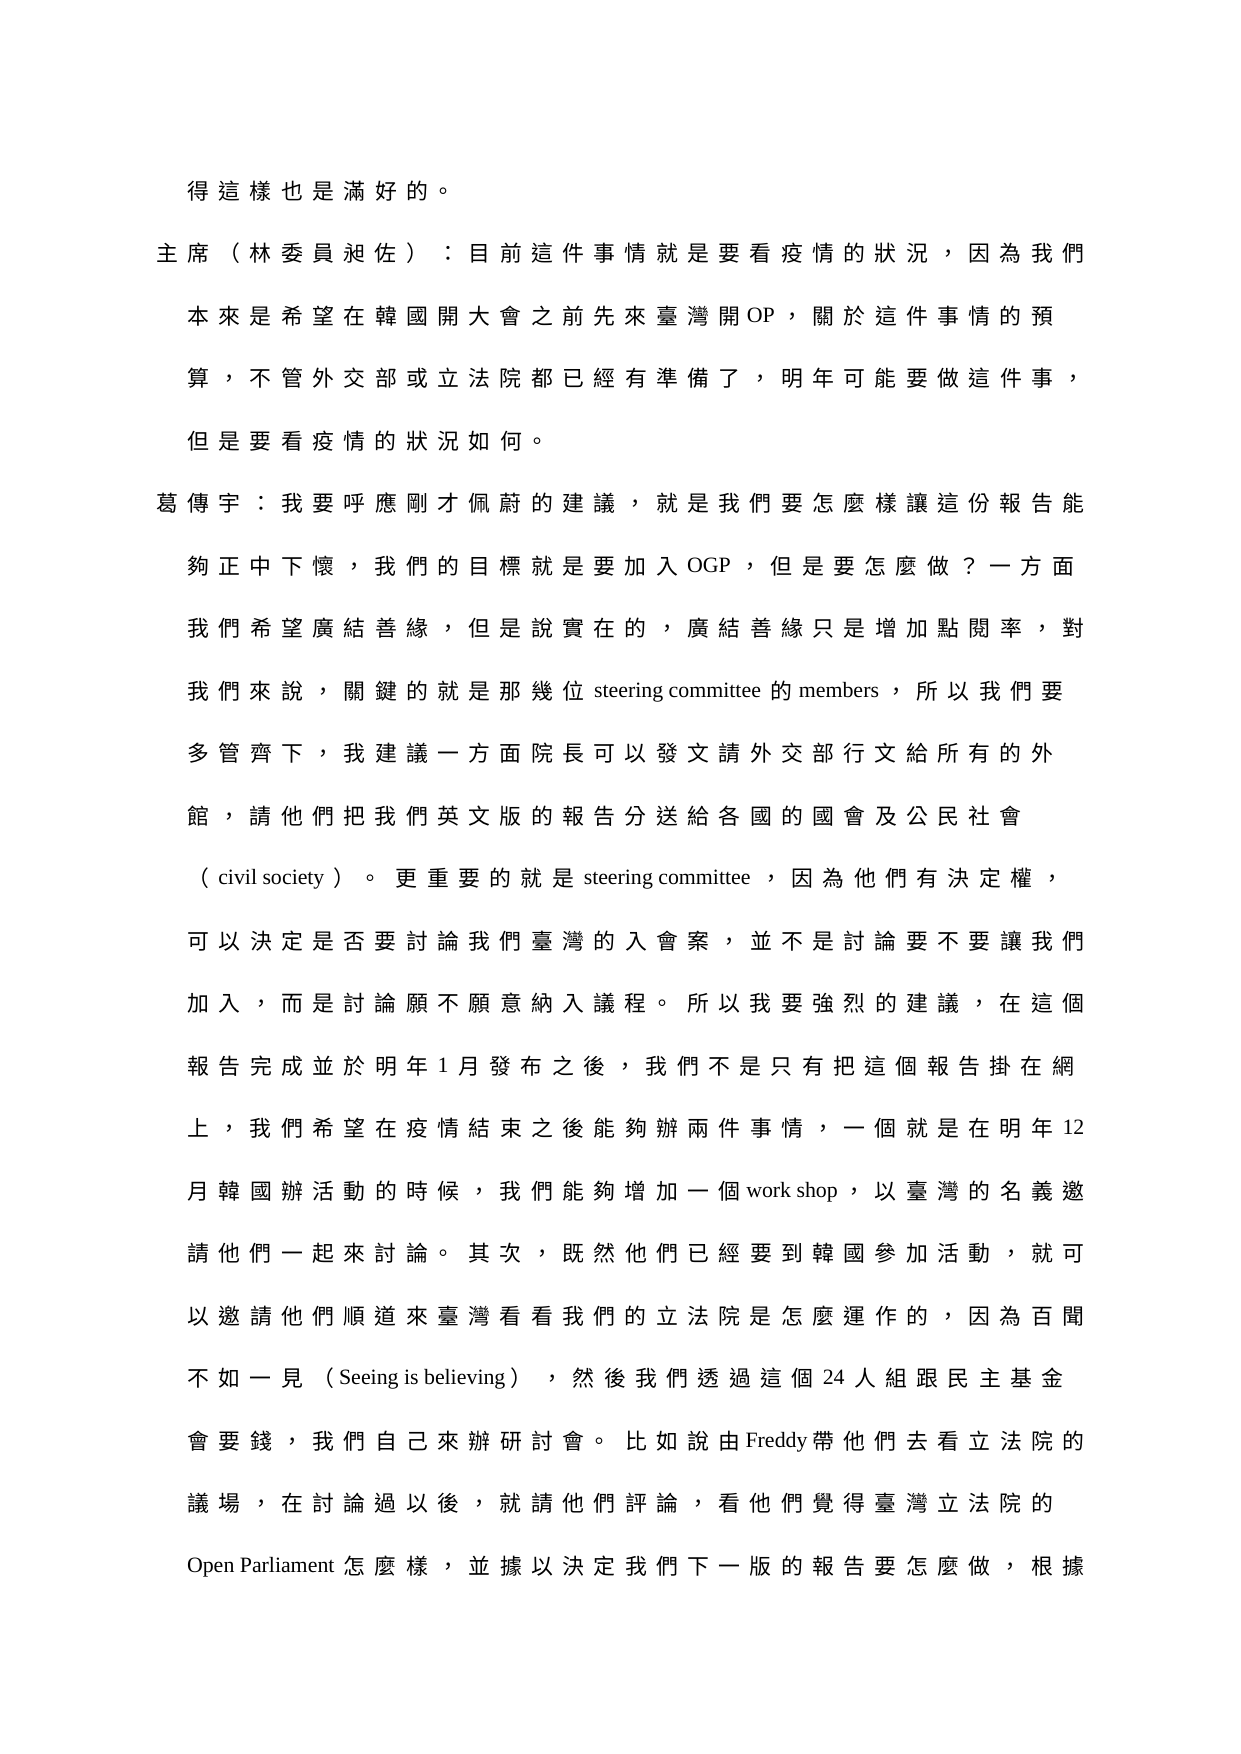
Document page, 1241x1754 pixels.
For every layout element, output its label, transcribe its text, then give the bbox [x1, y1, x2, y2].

text 得這樣也是滿好的。 [151, 158, 1089, 221]
text 主席（林委員昶佐）：目前這件事情就是要看疫情的狀況，因為我們本來是希望在韓國開大會之前先來臺灣開OP，關於這件事情的預算，不管外交部或立法院都已經有準備了，明年可能要做這件事，但是要看疫情的狀況如何。 [151, 221, 1089, 471]
text 葛傳宇：我要呼應剛才佩蔚的建議，就是我們要怎麼樣讓這份報告能夠正中下懷，我們的目標就是要加入OGP，但是要怎麼做？一方面我們希望廣結善緣，但是說實在的，廣結善緣只是增加點閱率，對我們來說，關鍵的就是那幾位steering committee的members，所以我們要多管齊下，我建議一方面院長可以發文請外交部行文給所有的外館，請他們把我們英文版的報告分送給各國的國會及公民社會（civil society）。更重要的就是steering committee，因為他們有決定權，可以決定是否要討論我們臺灣的入會案，並不是討論要不要讓我們加入，而是討論願不願意納入議程。所以我要強烈的建議，在這個報告完成並於明年1月發布之後，我們不是只有把這個報告掛在網上，我們希望在疫情結束之後能夠辦兩件事情，一個就是在明年12月韓國辦活動的時候，我們能夠增加一個work shop，以臺灣的名義邀請他們一起來討論。其次，既然他們已經要到韓國參加活動，就可以邀請他們順道來臺灣看看我們的立法院是怎麼運作的，因為百聞不如一見（Seeing is believing），然後我們透過這個24人組跟民主基金會要錢，我們自己來辦研討會。比如說由Freddy帶他們去看立法院的議場，在討論過以後，就請他們評論，看他們覺得臺灣立法院的Open Parliament怎麼樣，並據以決定我們下一版的報告要怎麼做，根據 [151, 471, 1089, 1596]
